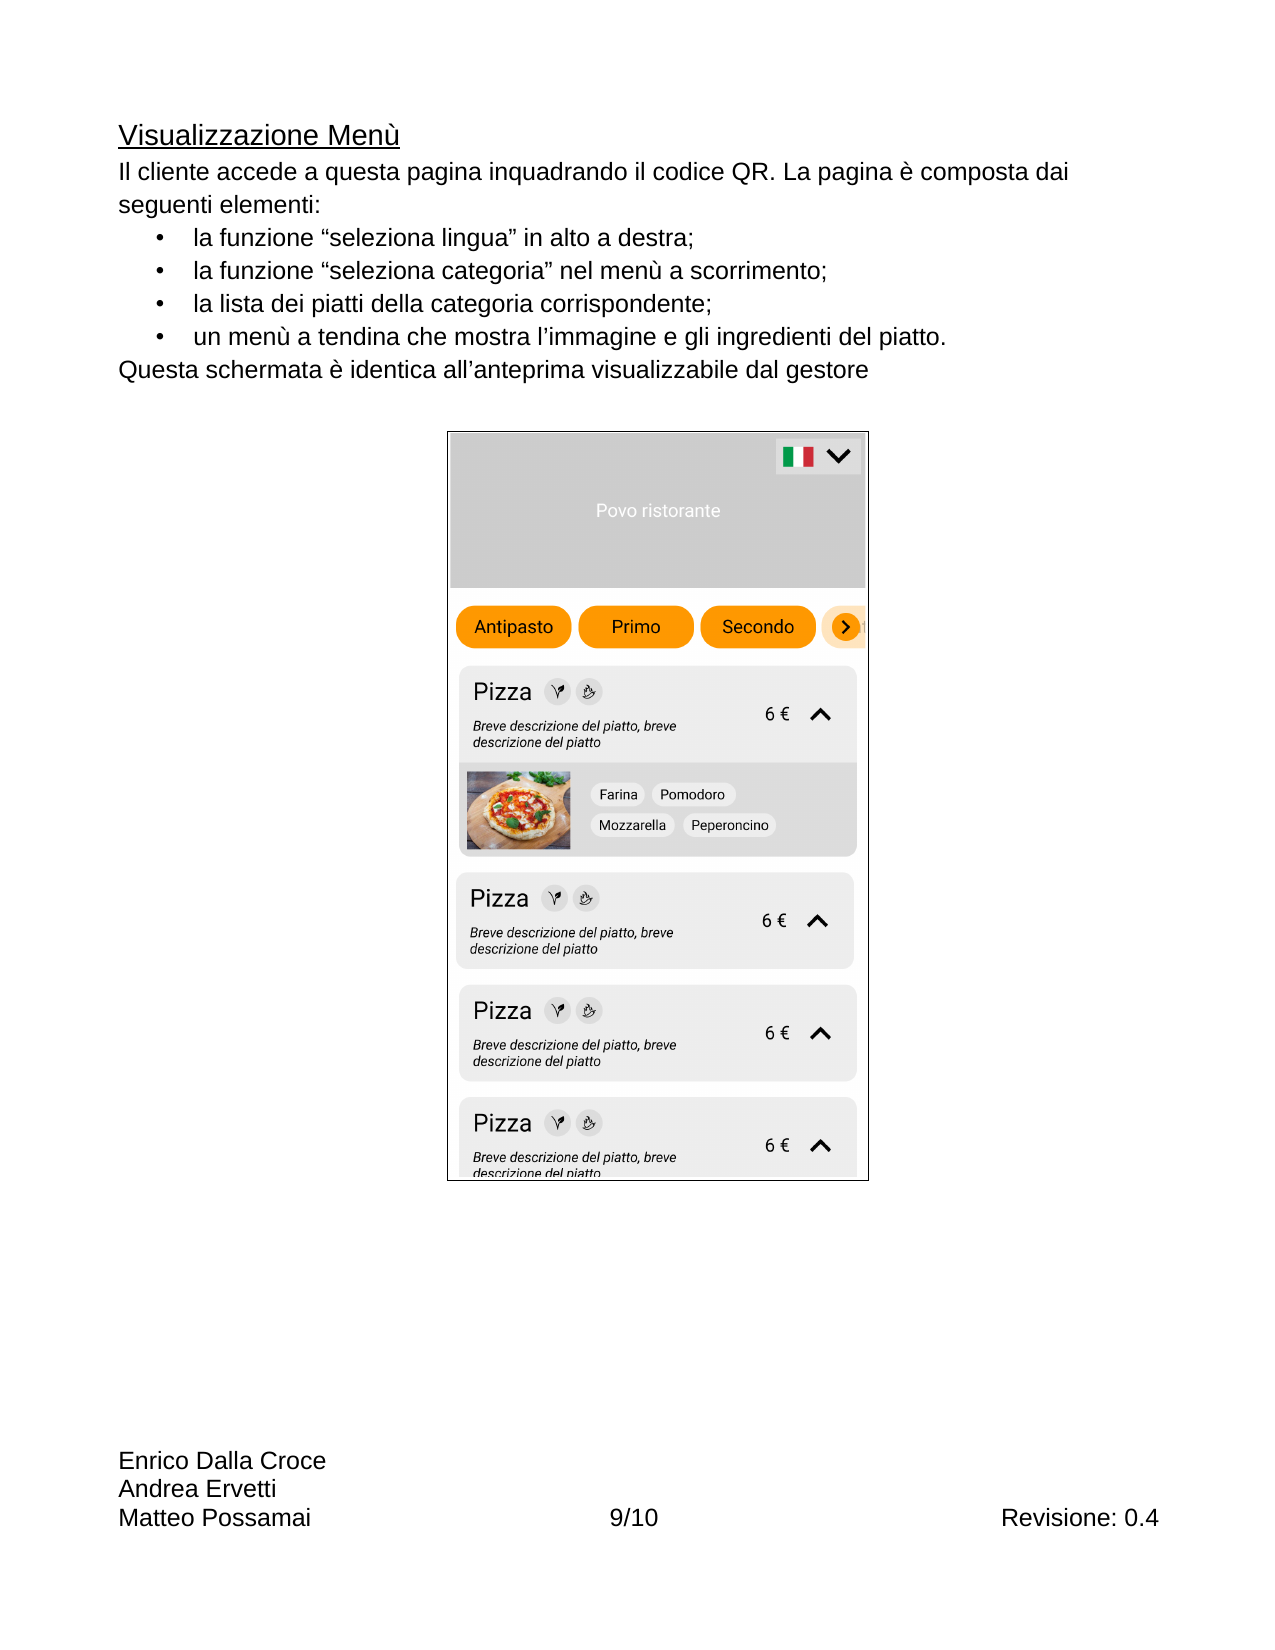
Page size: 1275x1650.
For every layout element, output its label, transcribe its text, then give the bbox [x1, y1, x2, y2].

text Il cliente accede a questa pagina inquadrando il codice QR. La pagina è composta dai seguenti elementi: [118, 157, 1157, 218]
list la funzione “seleziona lingua” in alto a destra; [156, 223, 1157, 252]
text Questa schermata è identica all’anteprima visualizzabile dal gestore [118, 355, 1157, 384]
picture [450, 433, 866, 1177]
text Visualizzazione Menù [118, 118, 1157, 152]
list la funzione “seleziona categoria” nel menù a scorrimento; [156, 256, 1157, 285]
list la lista dei piatti della categoria corrispondente; [156, 289, 1157, 318]
list un menù a tendina che mostra l’immagine e gli ingredienti del piatto. [156, 322, 1157, 351]
